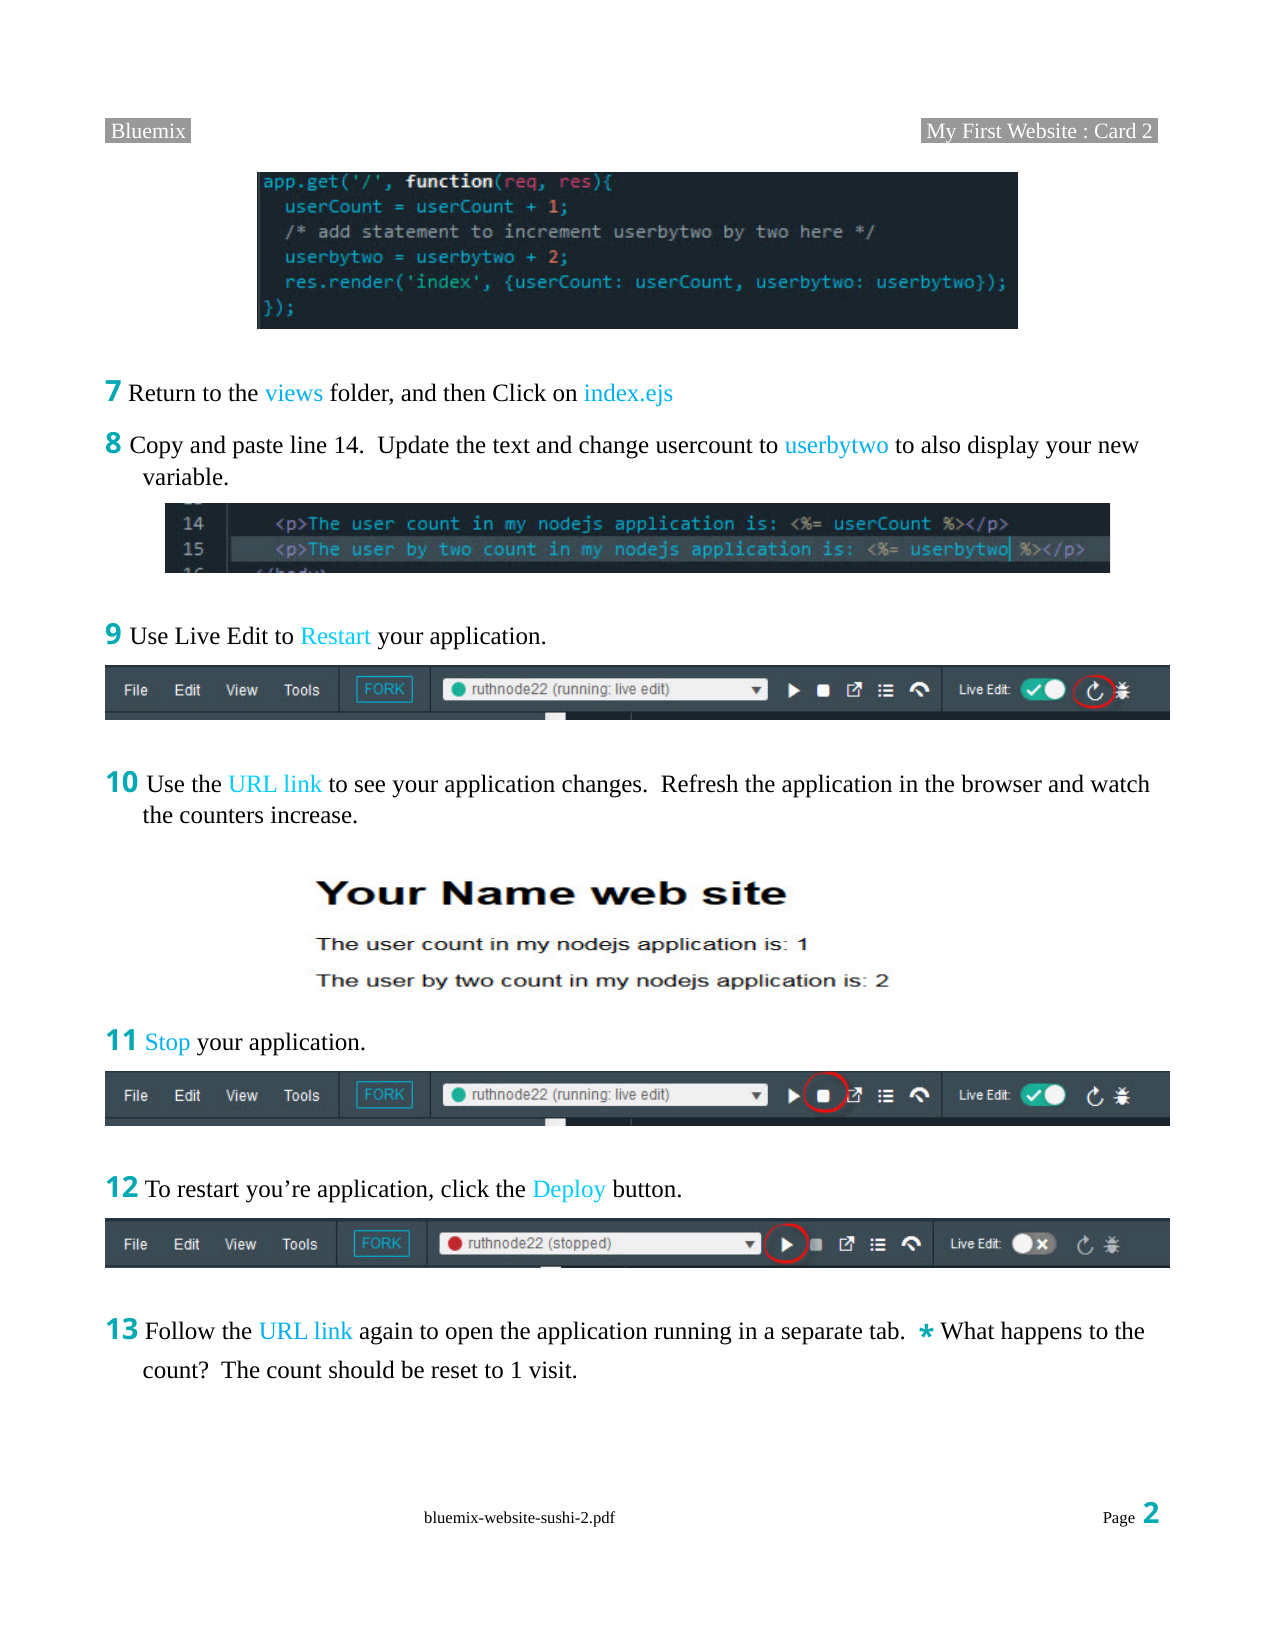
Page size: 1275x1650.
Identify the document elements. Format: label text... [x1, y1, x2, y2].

text 13 Follow the URL link again to open the application running in a separate tab. * What happens to the count? The count should be reset to 1 visit. [105, 1308, 1170, 1384]
picture [305, 854, 970, 1019]
picture [165, 503, 1111, 573]
text 11 Stop your application. [105, 842, 1170, 1058]
picture [257, 172, 1018, 329]
text 7 Return to the views folder, and then Click on index.ejs [105, 370, 1170, 410]
picture [105, 665, 1170, 720]
text 8 Copy and paste line 14. Update the text and change usercount to userbytwo to also display your new variable. [105, 422, 1170, 491]
picture [105, 1218, 1170, 1268]
text 12 To restart you’re application, click the Deploy button. [105, 1166, 1170, 1206]
picture [105, 1071, 1170, 1126]
text 10 Use the URL link to see your application changes. Refresh the application in the browser and watch the counters increase. [105, 761, 1170, 829]
text 9 Use Live Edit to Restart your application. [105, 613, 1170, 653]
